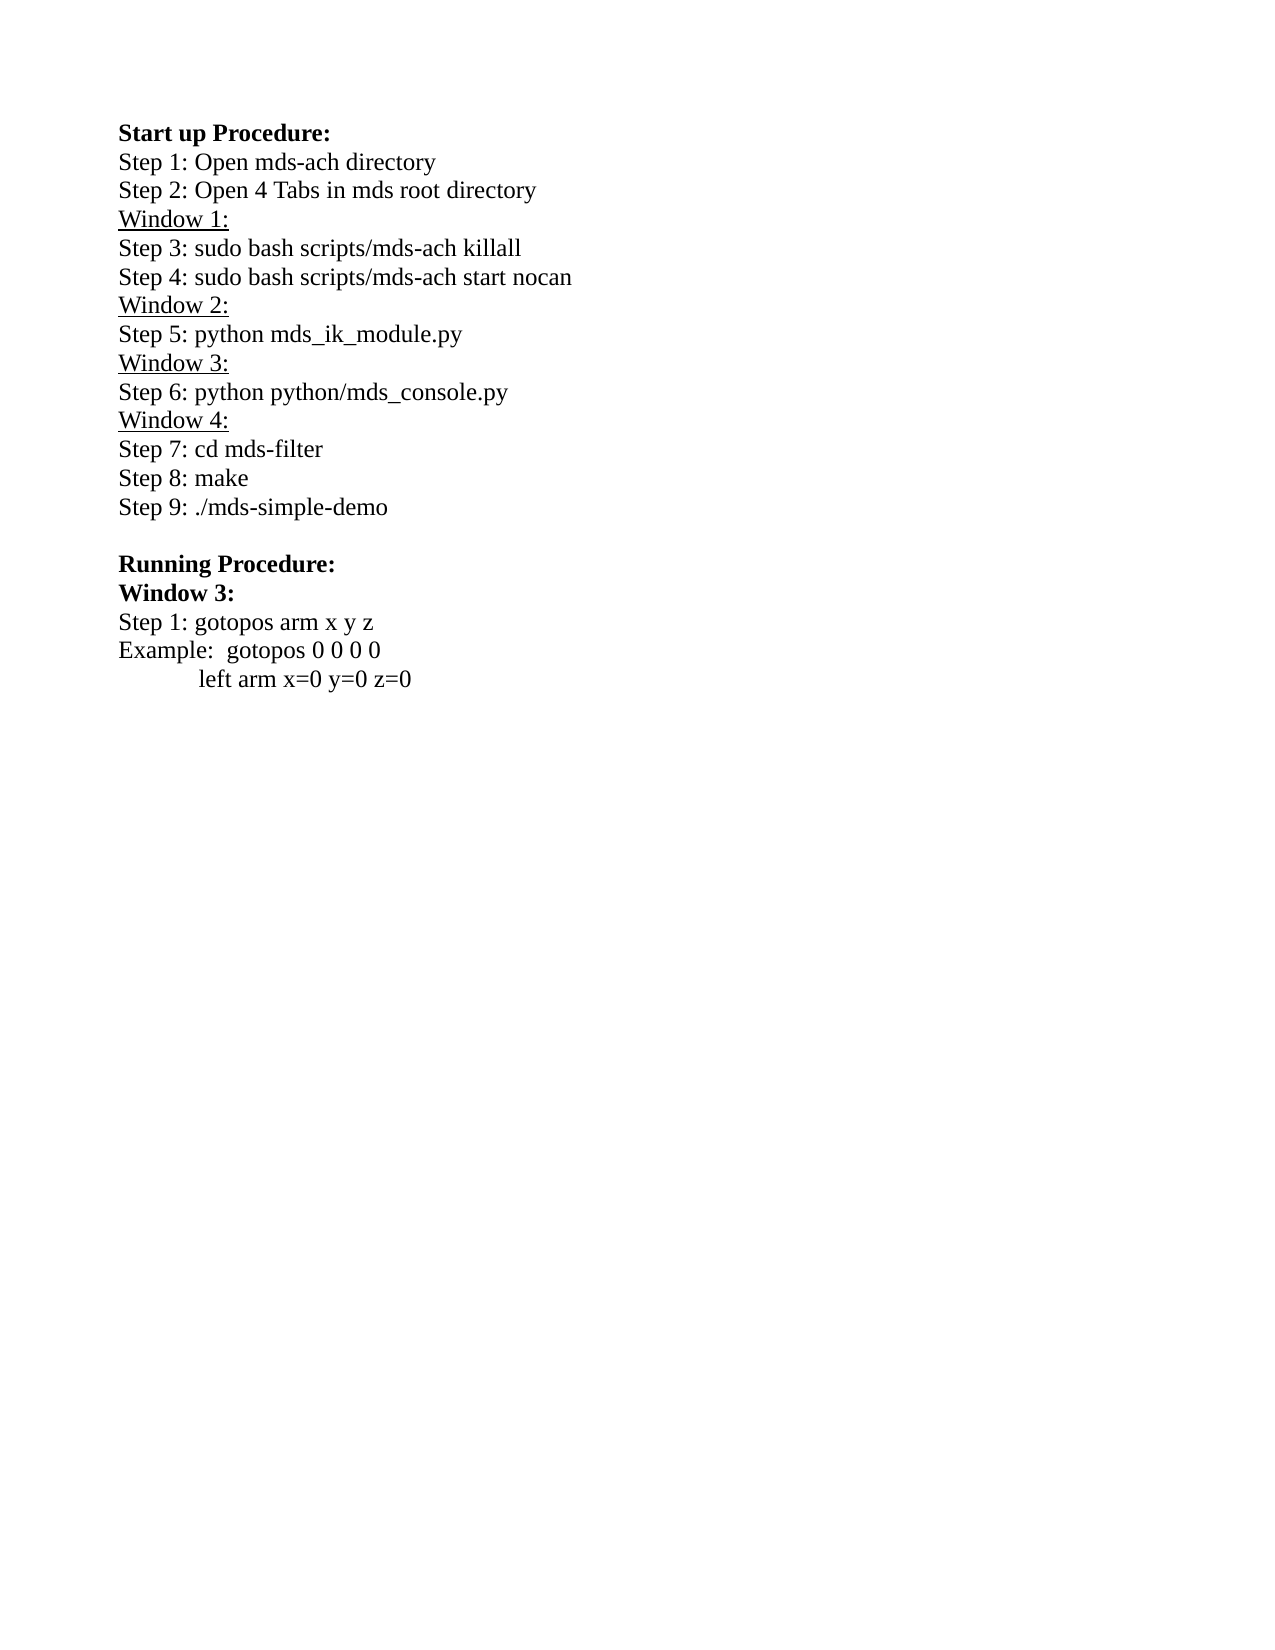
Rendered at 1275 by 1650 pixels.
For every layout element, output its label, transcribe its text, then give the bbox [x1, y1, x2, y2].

text Step 3: sudo bash scripts/mds-ach killall [118, 233, 1157, 262]
text Step 7: cd mds-filter [118, 434, 1157, 463]
text Step 1: Open mds-ach directory [118, 147, 1157, 176]
text Step 1: gotopos arm x y z [118, 607, 1157, 636]
text Step 8: make [118, 463, 1157, 492]
text Step 4: sudo bash scripts/mds-ach start nocan [118, 262, 1157, 291]
text Example: gotopos 0 0 0 0 [118, 636, 1157, 664]
text Start up Procedure: [118, 118, 1157, 147]
text Step 9: ./mds-simple-demo [118, 492, 1157, 521]
text Window 4: [118, 406, 1157, 434]
text left arm x=0 y=0 z=0 [118, 664, 1157, 693]
text Window 3: [118, 578, 1157, 607]
text Step 2: Open 4 Tabs in mds root directory [118, 176, 1157, 204]
text Window 1: [118, 204, 1157, 233]
text Running Procedure: [118, 549, 1157, 578]
text Step 5: python mds_ik_module.py [118, 319, 1157, 348]
text Step 6: python python/mds_console.py [118, 377, 1157, 406]
text Window 3: [118, 348, 1157, 377]
text Window 2: [118, 291, 1157, 319]
